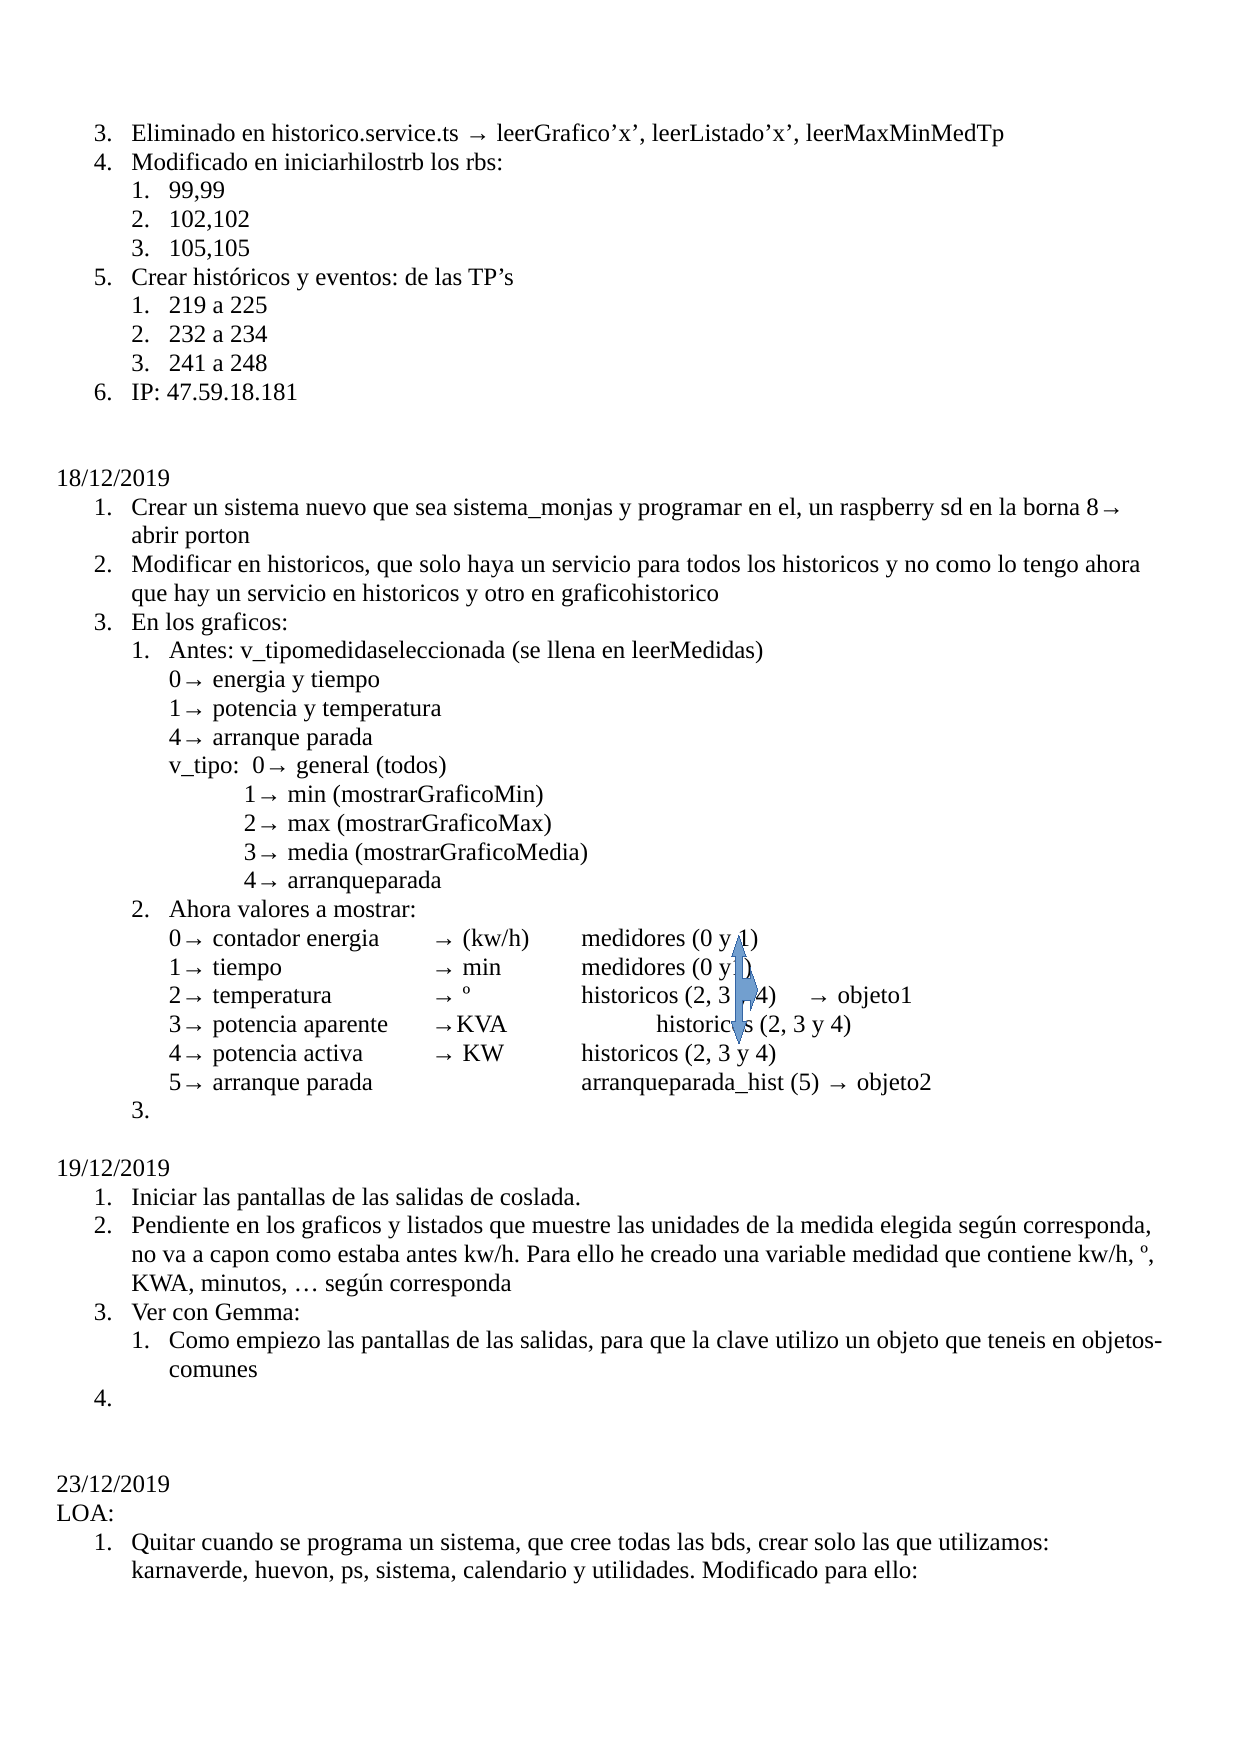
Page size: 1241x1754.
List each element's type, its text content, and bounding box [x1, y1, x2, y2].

list v_tipo: 0→ general (todos) [131, 751, 1167, 779]
list Ver con Gemma: [94, 1297, 1167, 1326]
list 3→ potencia aparente →KVA historicos (2, 3 y 4) [131, 1009, 736, 1038]
list 4→ arranqueparada [206, 866, 1167, 894]
list 2→ temperatura → º historicos (2, 3 y 4) → objeto1 [131, 981, 735, 1009]
list 219 a 225 [131, 291, 1167, 319]
list IP: 47.59.18.181 [94, 377, 1167, 406]
text 18/12/2019 [56, 463, 1167, 492]
list Ahora valores a mostrar: [131, 894, 1167, 923]
list 1→ potencia y temperatura [131, 693, 1167, 722]
list En los graficos: [94, 607, 1167, 636]
list Pendiente en los graficos y listados que muestre las unidades de la medida elegida según corresponda, no va a capon como estaba antes kw/h. Para ello he creado una variable medidad que contiene kw/h, º, KWA, minutos, … según corresponda [94, 1211, 1167, 1297]
list 1→ min (mostrarGraficoMin) [206, 779, 1167, 808]
list 0→ energia y tiempo [131, 664, 1167, 693]
list Crear históricos y eventos: de las TP’s [94, 262, 1167, 291]
text LOA: [56, 1498, 1167, 1527]
list 3→ media (mostrarGraficoMedia) [206, 837, 1167, 866]
list 5→ arranque parada arranqueparada_hist (5) → objeto2 [131, 1067, 1167, 1096]
text 23/12/2019 [56, 1469, 1167, 1498]
list 241 a 248 [131, 348, 1167, 377]
list 0→ contador energia → (kw/h) medidores (0 y 1) [131, 923, 1167, 952]
text 19/12/2019 [56, 1153, 1167, 1182]
list 4→ potencia activa → KW historicos (2, 3 y 4) [131, 1038, 1167, 1067]
list 105,105 [131, 233, 1167, 262]
list 1→ tiempo → min medidores (0 y1) [131, 952, 735, 981]
list 1→ tiempo → min medidores (0 y1) [743, 952, 1167, 981]
list Crear un sistema nuevo que sea sistema_monjas y programar en el, un raspberry sd en la borna 8→ abrir porton [94, 492, 1167, 549]
list Antes: v_tipomedidaseleccionada (se llena en leerMedidas) [131, 636, 1167, 664]
list Iniciar las pantallas de las salidas de coslada. [94, 1182, 1167, 1211]
list 4→ arranque parada [131, 722, 1167, 751]
list Quitar cuando se programa un sistema, que cree todas las bds, crear solo las que utilizamos: karnaverde, huevon, ps, sistema, calendario y utilidades. Modificado para ello: [94, 1527, 1167, 1584]
list 232 a 234 [131, 319, 1167, 348]
list Modificado en iniciarhilostrb los rbs: [94, 147, 1167, 176]
list 102,102 [131, 204, 1167, 233]
list Como empiezo las pantallas de las salidas, para que la clave utilizo un objeto que teneis en objetos-comunes [131, 1326, 1167, 1383]
list 2→ temperatura → º historicos (2, 3 y 4) → objeto1 [752, 981, 1167, 1009]
list 3→ potencia aparente →KVA historicos (2, 3 y 4) [742, 1009, 1167, 1038]
list 99,99 [131, 176, 1167, 204]
list 2→ max (mostrarGraficoMax) [206, 808, 1167, 837]
list Eliminado en historico.service.ts → leerGrafico’x’, leerListado’x’, leerMaxMinMedTp [94, 118, 1167, 147]
list Modificar en historicos, que solo haya un servicio para todos los historicos y no como lo tengo ahora que hay un servicio en historicos y otro en graficohistorico [94, 549, 1167, 607]
